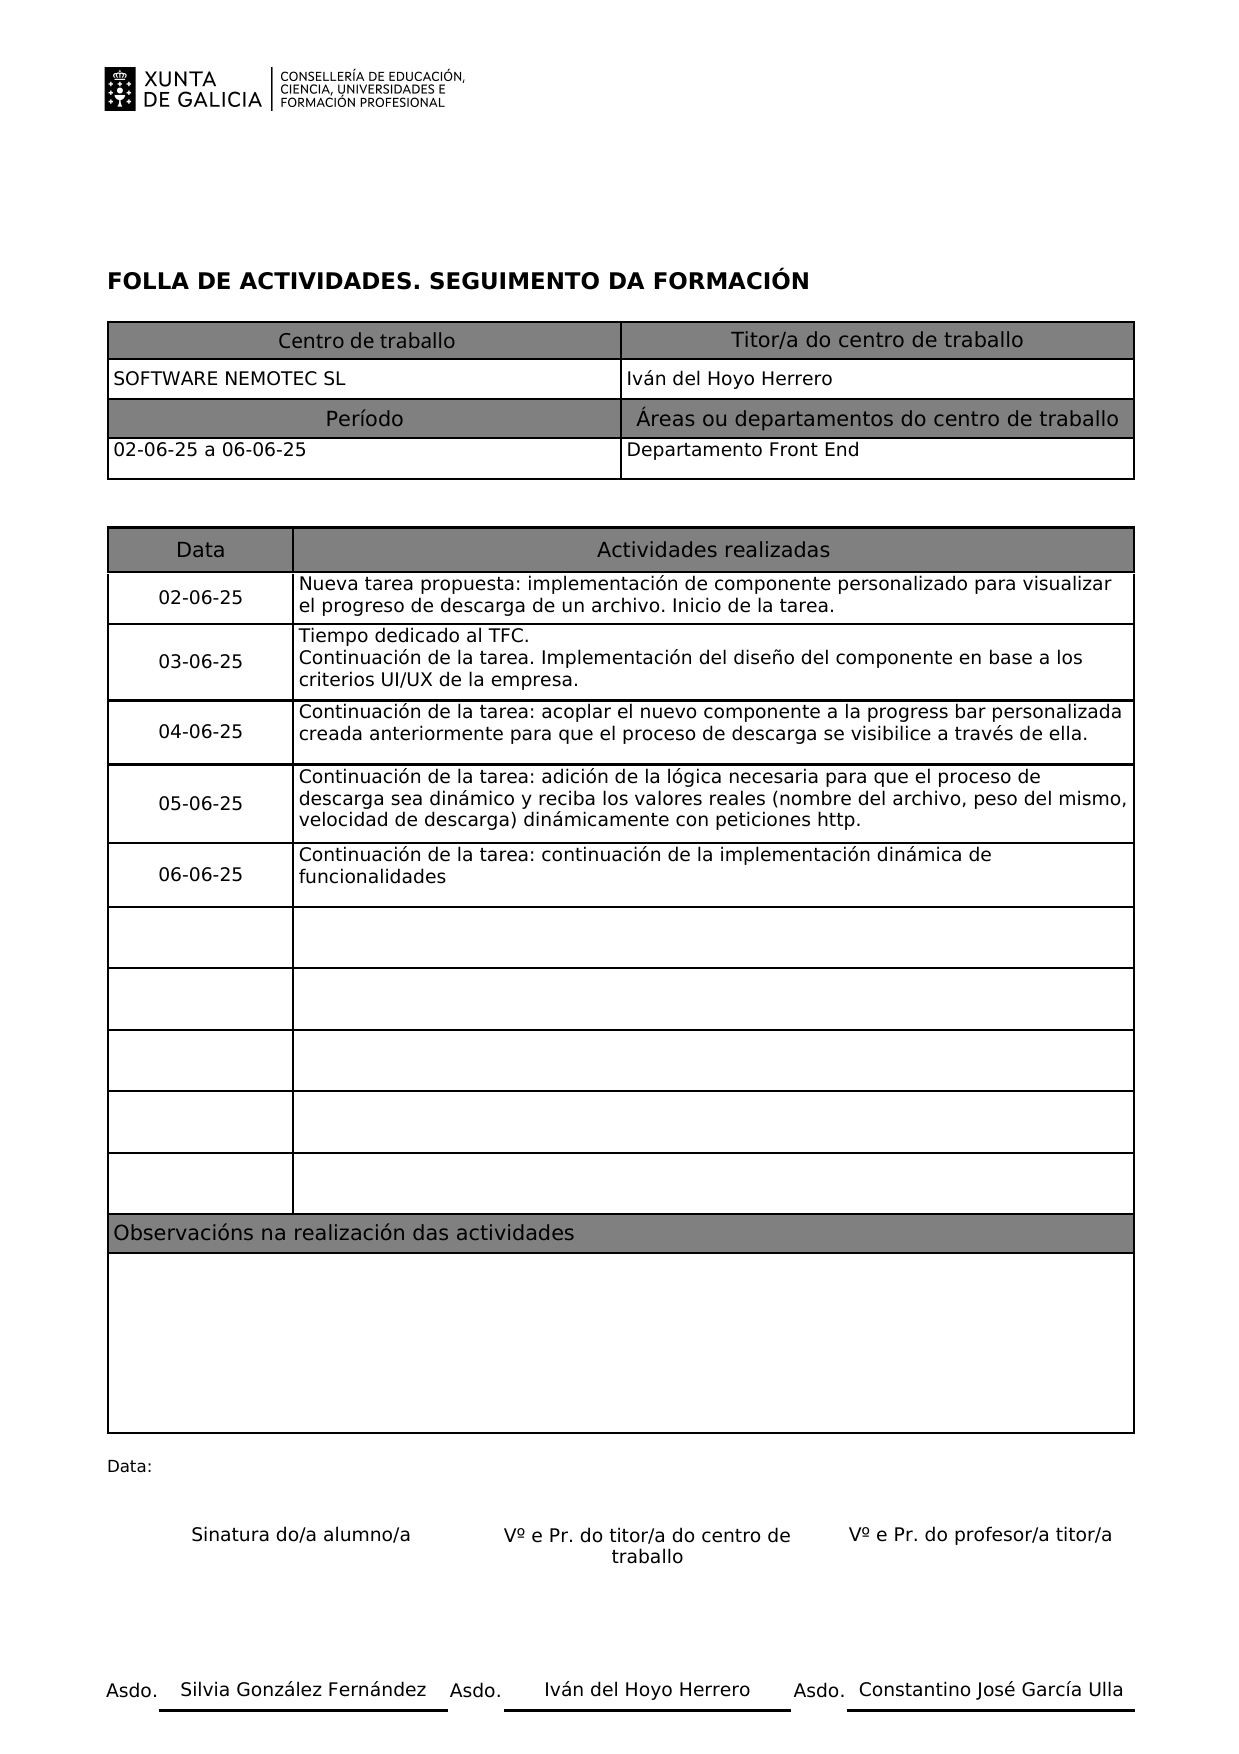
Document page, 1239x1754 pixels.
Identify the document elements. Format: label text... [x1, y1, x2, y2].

table_cell Vº e Pr. do titor/a do centro de traballo [485, 1515, 809, 1578]
table_cell Continuación de la tarea: acoplar el nuevo componente a la progress bar personalizada creada anteriormente para que el proceso de descarga se visibilice a través de ella. [294, 702, 1133, 763]
table_cell [1138, 969, 1239, 1031]
table_cell Sinatura do/a alumno/a [157, 1515, 445, 1556]
table_cell [466, 480, 485, 526]
table_cell [1138, 321, 1239, 360]
table_header [167, 0, 292, 41]
table_cell [485, 480, 503, 526]
table_cell [847, 155, 1102, 241]
table_cell Iván del Hoyo Herrero [504, 1671, 791, 1709]
table_cell [466, 241, 485, 268]
table_header [107, 0, 157, 41]
table_header [620, 0, 791, 41]
table_cell [485, 309, 503, 321]
table_cell [504, 1578, 620, 1671]
table_cell [0, 625, 104, 702]
table_cell [485, 1578, 503, 1671]
table_cell [109, 1092, 292, 1152]
table_cell [1102, 1434, 1135, 1457]
table_cell Continuación de la tarea: adición de la lógica necesaria para que el proceso de descarga sea dinámico y reciba los valores reales (nombre del archivo, peso del mismo, velocidad de descarga) dinámicamente con peticiones http. [294, 766, 1133, 842]
table_cell [791, 1457, 809, 1485]
table_cell [504, 68, 620, 154]
table_cell [107, 1485, 157, 1515]
table_cell [466, 68, 485, 154]
table_cell SOFTWARE NEMOTEC SL [109, 360, 620, 398]
table_cell [167, 1434, 292, 1457]
table_cell [107, 1515, 157, 1556]
table_header [0, 0, 104, 41]
table_cell [620, 1434, 791, 1457]
table_header [1102, 0, 1135, 41]
table_cell [1138, 1485, 1239, 1515]
table_cell [504, 1485, 620, 1515]
table_cell [504, 41, 620, 67]
table_cell Centro de traballo [109, 323, 620, 358]
table_cell [809, 68, 823, 154]
table_cell [485, 68, 503, 154]
table_cell Asdo. [448, 1671, 503, 1712]
table_cell [1138, 68, 1239, 154]
table_cell [0, 400, 104, 439]
table_cell [847, 309, 1102, 321]
table_cell [0, 1671, 104, 1712]
table_cell [823, 155, 847, 241]
table_cell [448, 1434, 466, 1457]
table_cell [620, 1578, 791, 1671]
table_cell [1138, 1434, 1239, 1457]
table_cell [107, 1556, 157, 1578]
table_cell [0, 1485, 104, 1515]
table_cell [466, 1434, 485, 1457]
table_cell [1138, 908, 1239, 969]
table_cell [0, 360, 104, 400]
table_cell [159, 1434, 167, 1457]
table_cell [167, 41, 292, 67]
table_cell [1138, 574, 1239, 625]
table_cell [292, 309, 445, 321]
table_cell [159, 309, 167, 321]
table_cell [107, 1578, 157, 1671]
table_cell [0, 1154, 104, 1215]
table_cell [0, 309, 104, 321]
table_cell [0, 702, 104, 766]
table_cell [0, 241, 104, 268]
table_cell [167, 1485, 292, 1515]
table_cell [1138, 766, 1239, 844]
table_cell [504, 1434, 620, 1457]
table_cell [809, 1578, 823, 1671]
table_cell [0, 766, 104, 844]
table_cell [294, 1154, 1133, 1213]
table_cell [809, 1556, 823, 1578]
table_cell [159, 1578, 167, 1671]
table_cell [1138, 1092, 1239, 1154]
table_cell [504, 1457, 620, 1485]
table_cell [1102, 241, 1135, 268]
table_cell [485, 241, 503, 268]
table_cell [823, 1457, 847, 1485]
table_cell [823, 1485, 847, 1515]
table_cell [620, 68, 791, 154]
table_cell [109, 1254, 1133, 1432]
table_cell [292, 1434, 445, 1457]
table_cell [159, 1556, 167, 1578]
table_cell [0, 439, 104, 480]
table_cell [823, 41, 847, 67]
table_cell [823, 68, 847, 154]
table_cell [167, 241, 292, 268]
table_cell [823, 480, 847, 526]
table_cell Data: [107, 1457, 167, 1485]
table_cell [620, 1457, 791, 1485]
table_cell [167, 155, 292, 241]
table_cell [109, 969, 292, 1029]
table_cell [0, 68, 104, 154]
table_cell [620, 1485, 791, 1515]
table_cell Asdo. [105, 1671, 159, 1712]
table_cell [1138, 269, 1239, 309]
table_cell [294, 1092, 1133, 1152]
table_cell [791, 1434, 809, 1457]
table_header [485, 0, 503, 41]
table_cell [292, 1578, 445, 1671]
table_cell Silvia González Fernández [159, 1671, 448, 1709]
table_cell [485, 155, 503, 241]
table_header [159, 0, 167, 41]
table_cell [0, 480, 104, 526]
table_cell Departamento Front End [622, 439, 1133, 478]
table_cell [109, 908, 292, 967]
table_cell [159, 241, 167, 268]
table_header [791, 0, 809, 41]
table_cell [823, 241, 847, 268]
table_cell 04-06-25 [109, 702, 292, 763]
table_cell [0, 41, 104, 67]
table_cell [1138, 400, 1239, 439]
table_cell [620, 309, 791, 321]
table_cell [620, 41, 791, 67]
table_cell [847, 1556, 1102, 1578]
table_header [504, 0, 620, 41]
table_cell [791, 68, 809, 154]
table_cell [504, 480, 620, 526]
table_header [1138, 0, 1239, 41]
table_cell [1102, 1578, 1135, 1671]
table_cell [0, 1556, 104, 1578]
table_cell [292, 480, 445, 526]
table_cell [485, 1485, 503, 1515]
table_cell [292, 1485, 445, 1515]
table_cell [504, 155, 620, 241]
table_cell [791, 1578, 809, 1671]
table_cell [0, 574, 104, 625]
table_cell [847, 41, 1102, 67]
table_cell [466, 1457, 485, 1485]
table_cell [159, 480, 167, 526]
table_cell [1138, 844, 1239, 908]
table_cell [809, 1457, 823, 1485]
table_cell [809, 241, 823, 268]
table_cell [847, 1578, 1102, 1671]
table_cell [448, 41, 466, 67]
table_cell [107, 1434, 157, 1457]
table_cell [809, 480, 823, 526]
table_cell 05-06-25 [109, 766, 292, 842]
table_cell 02-06-25 a 06-06-25 [109, 439, 620, 478]
table_cell [159, 41, 167, 67]
table_cell [1138, 1671, 1239, 1712]
table_cell [0, 1578, 104, 1671]
table_cell Constantino José García Ulla [847, 1671, 1135, 1709]
table_cell Áreas ou departamentos do centro de traballo [622, 400, 1133, 437]
table_cell [109, 1154, 292, 1213]
table_cell [292, 41, 445, 67]
table_cell [466, 1485, 485, 1515]
table_cell [0, 1215, 104, 1254]
table_cell [485, 1457, 503, 1485]
table_cell [1138, 1578, 1239, 1671]
table_cell [847, 1434, 1102, 1457]
table_cell 06-06-25 [109, 844, 292, 906]
table_cell [448, 309, 466, 321]
table_cell [1138, 1515, 1239, 1556]
table_cell [1138, 625, 1239, 702]
table_cell [292, 155, 445, 241]
table_cell [107, 41, 157, 67]
table_cell [0, 1515, 104, 1556]
table_cell [159, 1485, 167, 1515]
table_cell [1102, 68, 1135, 154]
table_cell [847, 241, 1102, 268]
table_cell [1138, 155, 1239, 241]
table_cell [809, 1515, 823, 1556]
table_cell [791, 41, 809, 67]
table_cell [847, 480, 1102, 526]
table_cell [0, 1457, 104, 1485]
table_cell [1138, 702, 1239, 766]
table_cell [809, 41, 823, 67]
table_cell [504, 309, 620, 321]
table_cell [823, 309, 847, 321]
table_header [292, 0, 445, 41]
table_cell [107, 241, 157, 268]
table_cell Nueva tarea propuesta: implementación de componente personalizado para visualizar el progreso de descarga de un archivo. Inicio de la tarea. [294, 574, 1133, 623]
table_cell [791, 309, 809, 321]
table_cell [485, 41, 503, 67]
table_cell [1102, 1485, 1135, 1515]
table_cell Tiempo dedicado al TFC. Continuación de la tarea. Implementación del diseño del componente en base a los criterios UI/UX de la empresa. [294, 625, 1133, 699]
table_cell [1138, 1154, 1239, 1215]
table_cell [0, 1031, 104, 1092]
table_header [823, 0, 847, 41]
table_cell [159, 155, 167, 241]
table_cell [809, 1485, 823, 1515]
table_header [448, 0, 466, 41]
table_cell Período [109, 400, 620, 437]
table_cell [0, 1092, 104, 1154]
table_cell [1102, 480, 1135, 526]
picture [104, 67, 465, 111]
table_cell [1102, 269, 1135, 309]
table_cell [791, 155, 809, 241]
table_header [809, 0, 823, 41]
table_cell [466, 309, 485, 321]
table_cell Actividades realizadas [294, 529, 1133, 571]
table_cell Continuación de la tarea: continuación de la implementación dinámica de funcionalidades [294, 844, 1133, 906]
table_cell [791, 1485, 809, 1515]
table_cell [1138, 309, 1239, 321]
table_cell [0, 969, 104, 1031]
table_cell [167, 1556, 292, 1578]
table_cell [809, 155, 823, 241]
table_cell [1138, 360, 1239, 400]
table_cell [1102, 41, 1135, 67]
table_cell [1138, 41, 1239, 67]
table_cell [167, 309, 292, 321]
table_cell [466, 1556, 485, 1578]
table_cell 02-06-25 [109, 574, 292, 623]
table_cell [448, 155, 466, 241]
table_cell [466, 41, 485, 67]
table_cell [448, 1485, 466, 1515]
table_cell Vº e Pr. do profesor/a titor/a [823, 1515, 1138, 1556]
table_cell [791, 480, 809, 526]
table_cell [1138, 1031, 1239, 1092]
table_cell [791, 241, 809, 268]
table_cell Asdo. [791, 1671, 847, 1712]
table_cell [448, 480, 466, 526]
table_cell [485, 1434, 503, 1457]
table_cell [620, 480, 791, 526]
table_header [847, 0, 1102, 41]
table_cell [620, 155, 791, 241]
table_cell [0, 155, 104, 241]
table_cell [0, 1254, 104, 1434]
table_header [466, 0, 485, 41]
table_cell [823, 1556, 847, 1578]
table_cell [847, 1457, 1102, 1485]
table_cell [448, 1578, 466, 1671]
table_cell [1102, 309, 1135, 321]
table_cell [294, 969, 1133, 1029]
table_cell Data [109, 529, 292, 571]
table_cell [1102, 1457, 1135, 1485]
table_cell [167, 1457, 292, 1485]
table_cell [294, 908, 1133, 967]
table_cell [448, 1556, 466, 1578]
table_cell [809, 309, 823, 321]
table_cell [0, 321, 104, 360]
table_cell [809, 1434, 823, 1457]
table_cell [1138, 439, 1239, 480]
table_cell [504, 241, 620, 268]
table_cell [167, 1578, 292, 1671]
table_cell [466, 1578, 485, 1671]
table_cell Iván del Hoyo Herrero [622, 360, 1133, 398]
table_cell [0, 1434, 104, 1457]
table_cell [448, 241, 466, 268]
table_cell [107, 480, 157, 526]
table_cell [109, 1031, 292, 1090]
table_cell [292, 241, 445, 268]
table_cell [847, 1485, 1102, 1515]
table_cell [107, 309, 157, 321]
table_cell [292, 1556, 445, 1578]
table_cell [823, 1434, 847, 1457]
table_cell [1138, 526, 1239, 573]
table_cell [107, 155, 157, 241]
table_cell [847, 68, 1102, 154]
table_cell [0, 908, 104, 969]
table_cell [466, 1515, 485, 1556]
table_cell [1102, 1556, 1135, 1578]
table_cell [167, 480, 292, 526]
table_cell [1138, 241, 1239, 268]
table_cell [1138, 1556, 1239, 1578]
table_cell Titor/a do centro de traballo [622, 323, 1133, 358]
table_cell [1138, 1215, 1239, 1254]
table_cell [620, 241, 791, 268]
table_cell [1138, 1457, 1239, 1485]
table_cell [294, 1031, 1133, 1090]
table_cell [1102, 155, 1135, 241]
table_cell [0, 844, 104, 908]
table_cell [105, 68, 466, 154]
table_cell [823, 1578, 847, 1671]
table_cell [466, 155, 485, 241]
table_cell 03-06-25 [109, 625, 292, 699]
table_cell [1138, 1254, 1239, 1434]
table_cell [1138, 480, 1239, 526]
table_cell [448, 1515, 466, 1556]
table_cell Observacións na realización das actividades [109, 1215, 1133, 1252]
table_cell [0, 269, 104, 309]
table_cell [0, 526, 104, 573]
table_cell FOLLA DE ACTIVIDADES. SEGUIMENTO DA FORMACIÓN [107, 269, 1102, 309]
table_cell [292, 1457, 445, 1485]
table_cell [448, 1457, 466, 1485]
